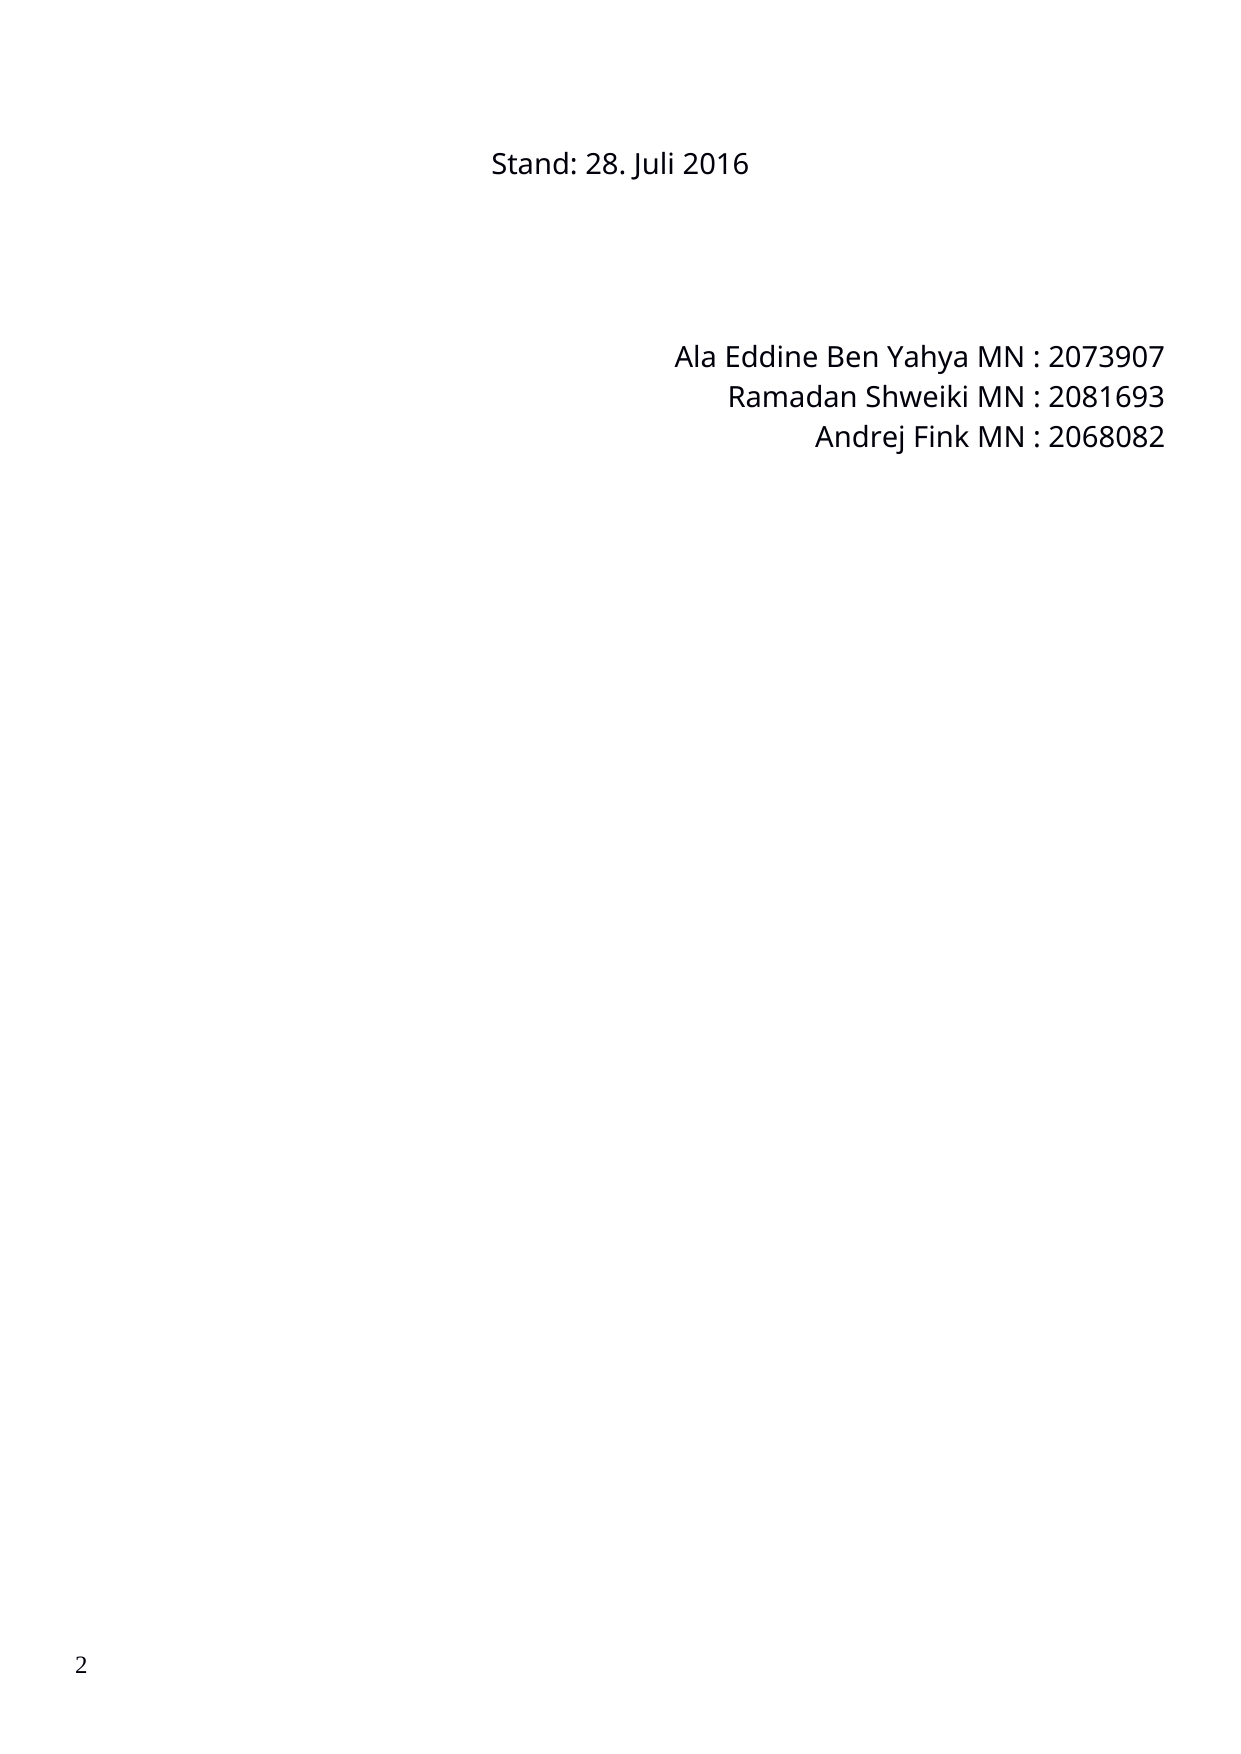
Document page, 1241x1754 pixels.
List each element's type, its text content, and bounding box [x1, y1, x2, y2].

text Ramadan Shweiki MN : 2081693 [75, 376, 1165, 416]
text Stand: 28. Juli 2016 [75, 143, 1165, 183]
text Ala Eddine Ben Yahya MN : 2073907 [75, 337, 1165, 376]
text Andrej Fink MN : 2068082 [75, 416, 1165, 456]
